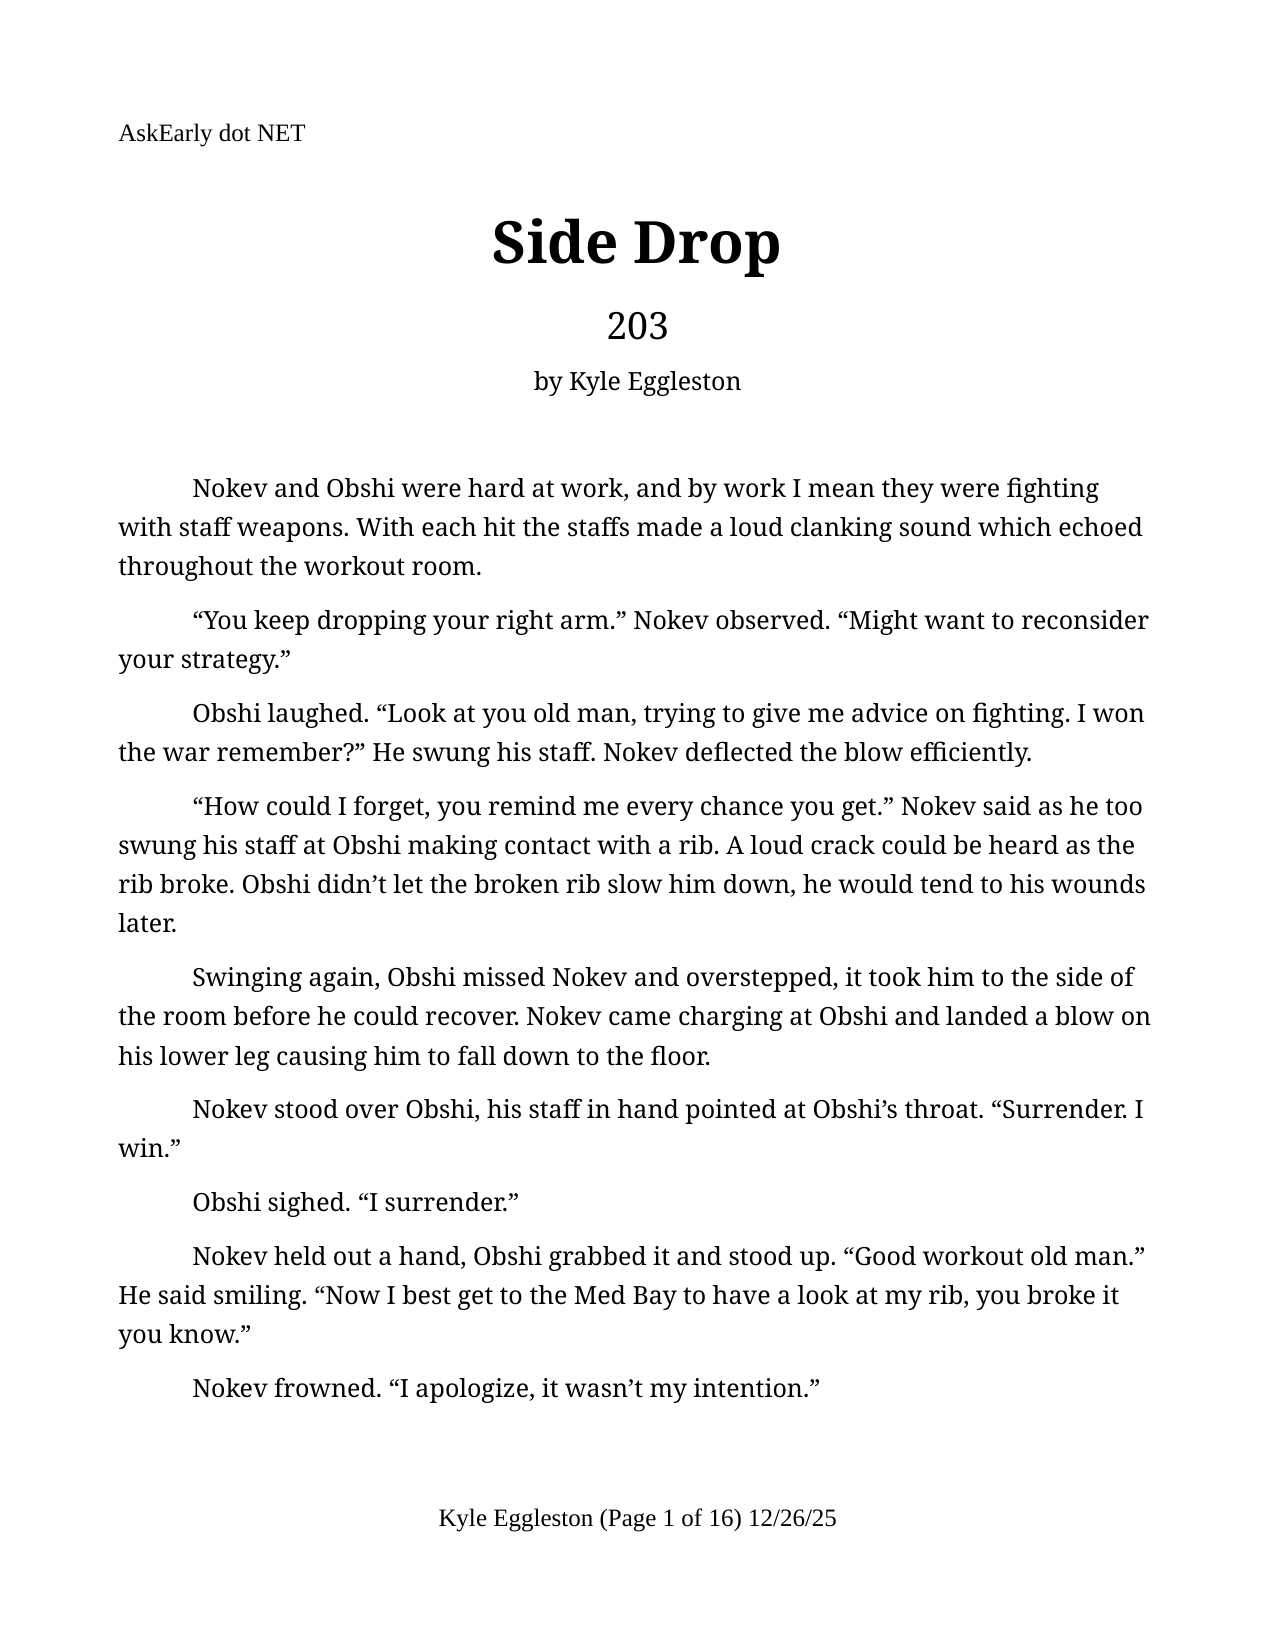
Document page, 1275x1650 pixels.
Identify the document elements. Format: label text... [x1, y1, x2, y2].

text Swinging again, Obshi missed Nokev and overstepped, it took him to the side of the room before he could recover. Nokev came charging at Obshi and landed a blow on his lower leg causing him to fall down to the floor. [118, 960, 1157, 1072]
text Obshi sighed. “I surrender.” [118, 1185, 1157, 1219]
text by Kyle Eggleston [118, 363, 1157, 397]
subtitle 203 [118, 299, 1157, 351]
text Obshi laughed. “Look at you old man, trying to give me advice on fighting. I won the war remember?” He swung his staff. Nokev deflected the blow efficiently. [118, 696, 1157, 769]
text “You keep dropping your right arm.” Nokev observed. “Might want to reconsider your strategy.” [118, 603, 1157, 676]
text Nokev frowned. “I apologize, it wasn’t my intention.” [118, 1371, 1157, 1405]
text Nokev stood over Obshi, his staff in hand pointed at Obshi’s throat. “Surrender. I win.” [118, 1092, 1157, 1165]
title Side Drop [118, 201, 1157, 281]
text Nokev held out a hand, Obshi grabbed it and stood up. “Good workout old man.” He said smiling. “Now I best get to the Med Bay to have a look at my rib, you broke it you know.” [118, 1238, 1157, 1351]
text “How could I forget, you remind me every chance you get.” Nokev said as he too swung his staff at Obshi making contact with a rib. A loud crack could be heard as the rib broke. Obshi didn’t let the broken rib slow him down, he would tend to his wounds later. [118, 788, 1157, 940]
text Nokev and Obshi were hard at work, and by work I mean they were fighting with staff weapons. With each hit the staffs made a loud clanking sound which echoed throughout the workout room. [118, 471, 1157, 583]
